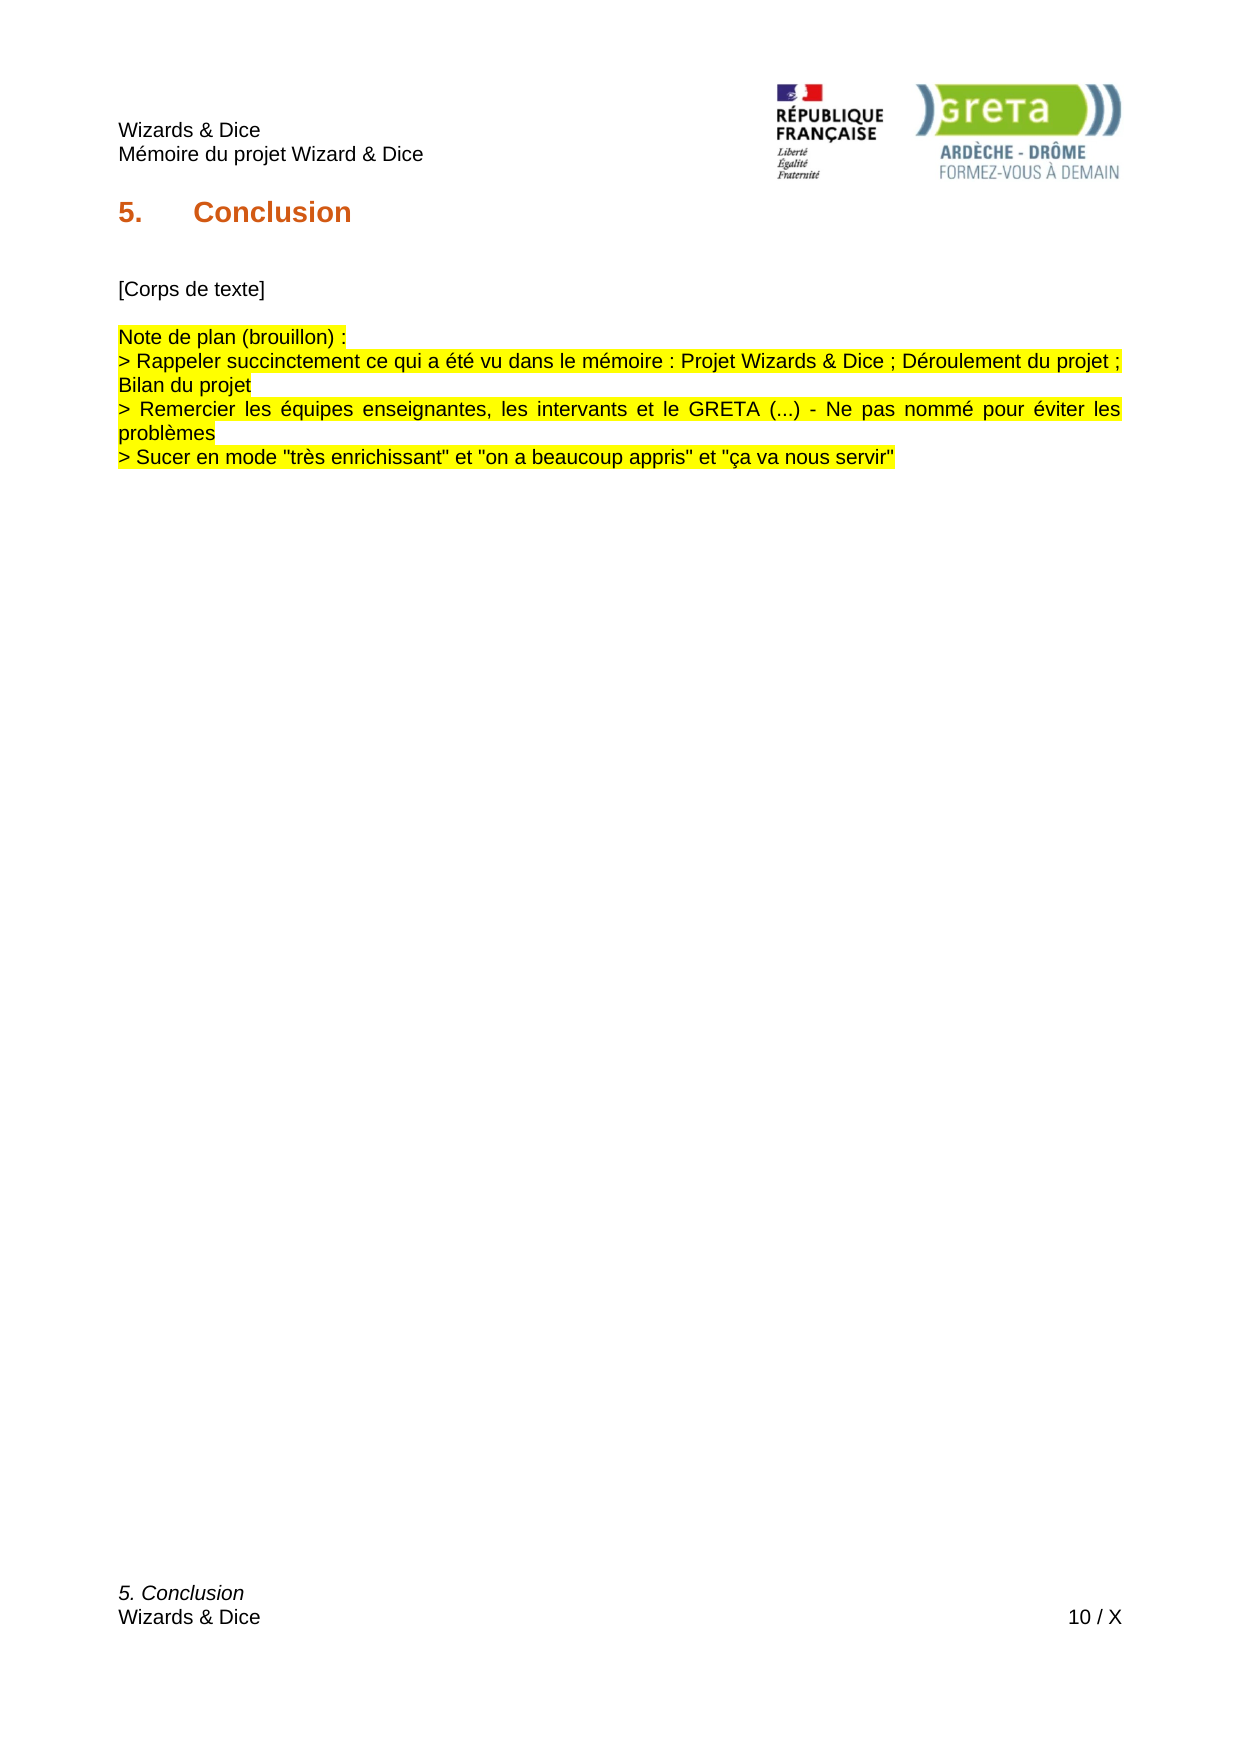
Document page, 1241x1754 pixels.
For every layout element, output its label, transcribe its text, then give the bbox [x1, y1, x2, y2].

picture [776, 82, 1124, 182]
text > Sucer en mode "très enrichissant" et "on a beaucoup appris" et "ça va nous servir" [118, 445, 1122, 469]
text Note de plan (brouillon) : [118, 325, 1122, 349]
text > Rappeler succinctement ce qui a été vu dans le mémoire : Projet Wizards & Dice ; Déroulement du projet ; Bilan du projet [118, 349, 1122, 397]
text > Remercier les équipes enseignantes, les intervants et le GRETA (...) - Ne pas nommé pour éviter les problèmes [118, 397, 1122, 445]
subtitle Conclusion [118, 196, 1122, 229]
text [Corps de texte] [118, 277, 1122, 301]
